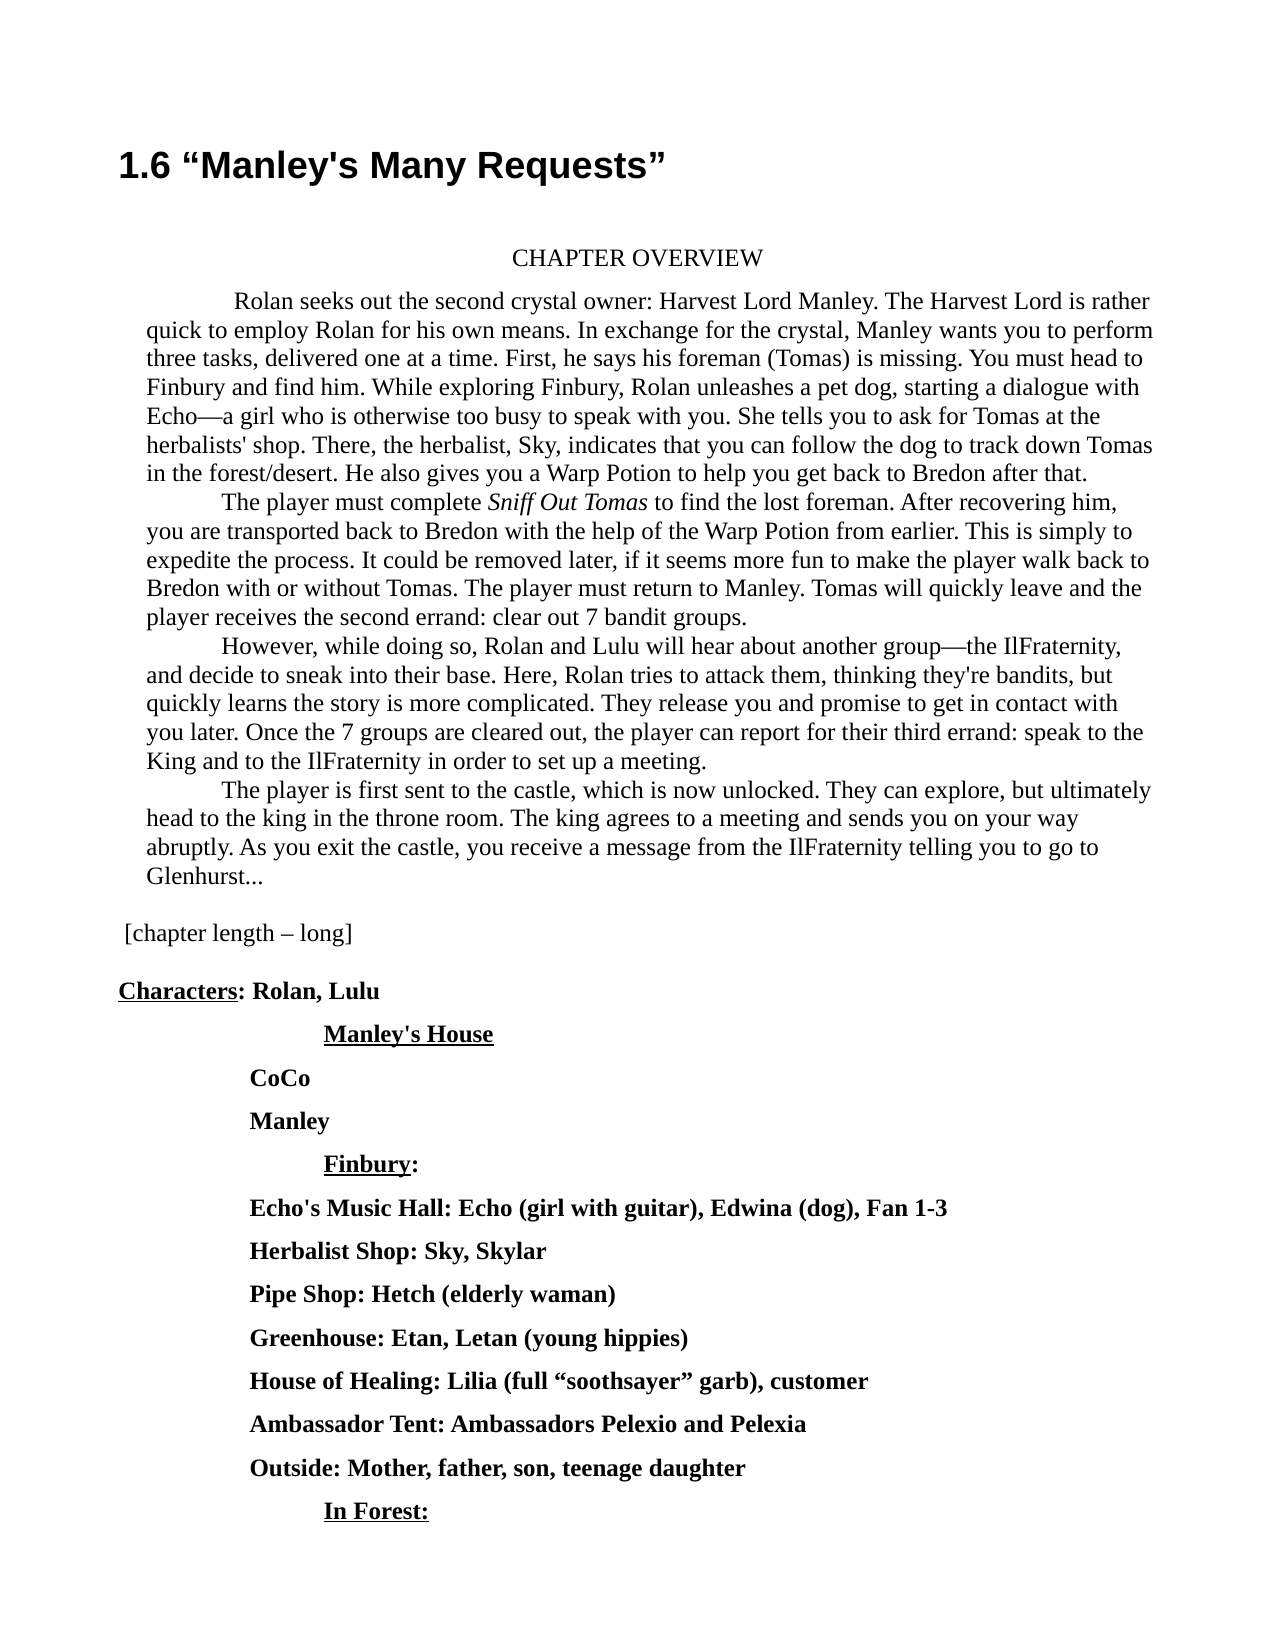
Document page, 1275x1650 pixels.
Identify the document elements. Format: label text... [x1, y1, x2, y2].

text Ambassador Tent: Ambassadors Pelexio and Pelexia [249, 1409, 1157, 1438]
list The player must complete Sniff Out Tomas to find the lost foreman. After recovering him, you are transported back to Bredon with the help of the Warp Potion from earlier. This is simply to expedite the process. It could be removed later, if it seems more fun to make the player walk back to Bredon with or without Tomas. The player must return to Manley. Tomas will quickly leave and the player receives the second errand: clear out 7 bandit groups. [146, 487, 1157, 631]
list The player is first sent to the castle, which is now unlocked. They can explore, but ultimately head to the king in the throne room. The king agrees to a meeting and sends you on your way abruptly. As you exit the castle, you receive a message from the IlFraternity telling you to go to Glenhurst... [146, 775, 1157, 890]
text CoCo [249, 1063, 1157, 1091]
list [chapter length – long] [124, 918, 1157, 947]
list Rolan seeks out the second crystal owner: Harvest Lord Manley. The Harvest Lord is rather quick to employ Rolan for his own means. In exchange for the crystal, Manley wants you to perform three tasks, delivered one at a time. First, he says his foreman (Tomas) is missing. You must head to Finbury and find him. While exploring Finbury, Rolan unleashes a pet dog, starting a dialogue with Echo—a girl who is otherwise too busy to speak with you. She tells you to ask for Tomas at the herbalists' shop. There, the herbalist, Sky, indicates that you can follow the dog to track down Tomas in the forest/desert. He also gives you a Warp Potion to help you get back to Bredon after that. [146, 286, 1157, 487]
text In Forest: [249, 1496, 1157, 1525]
text House of Healing: Lilia (full “soothsayer” garb), customer [249, 1366, 1157, 1395]
text Manley's House [249, 1019, 1157, 1048]
text CHAPTER OVERVIEW [118, 243, 1157, 271]
text Outside: Mother, father, son, teenage daughter [249, 1453, 1157, 1481]
text Greenhouse: Etan, Letan (young hippies) [249, 1323, 1157, 1351]
text Echo's Music Hall: Echo (girl with guitar), Edwina (dog), Fan 1-3 [249, 1193, 1157, 1221]
subtitle 1.6 “Manley's Many Requests” [118, 143, 1157, 187]
text Characters: Rolan, Lulu [118, 976, 1157, 1005]
text Finbury: [249, 1149, 1157, 1178]
text Herbalist Shop: Sky, Skylar [249, 1236, 1157, 1265]
list However, while doing so, Rolan and Lulu will hear about another group—the IlFraternity, and decide to sneak into their base. Here, Rolan tries to attack them, thinking they're bandits, but quickly learns the story is more complicated. They release you and promise to get in contact with you later. Once the 7 groups are cleared out, the player can report for their third errand: speak to the King and to the IlFraternity in order to set up a meeting. [146, 631, 1157, 775]
text Manley [249, 1106, 1157, 1135]
text Pipe Shop: Hetch (elderly waman) [249, 1279, 1157, 1308]
